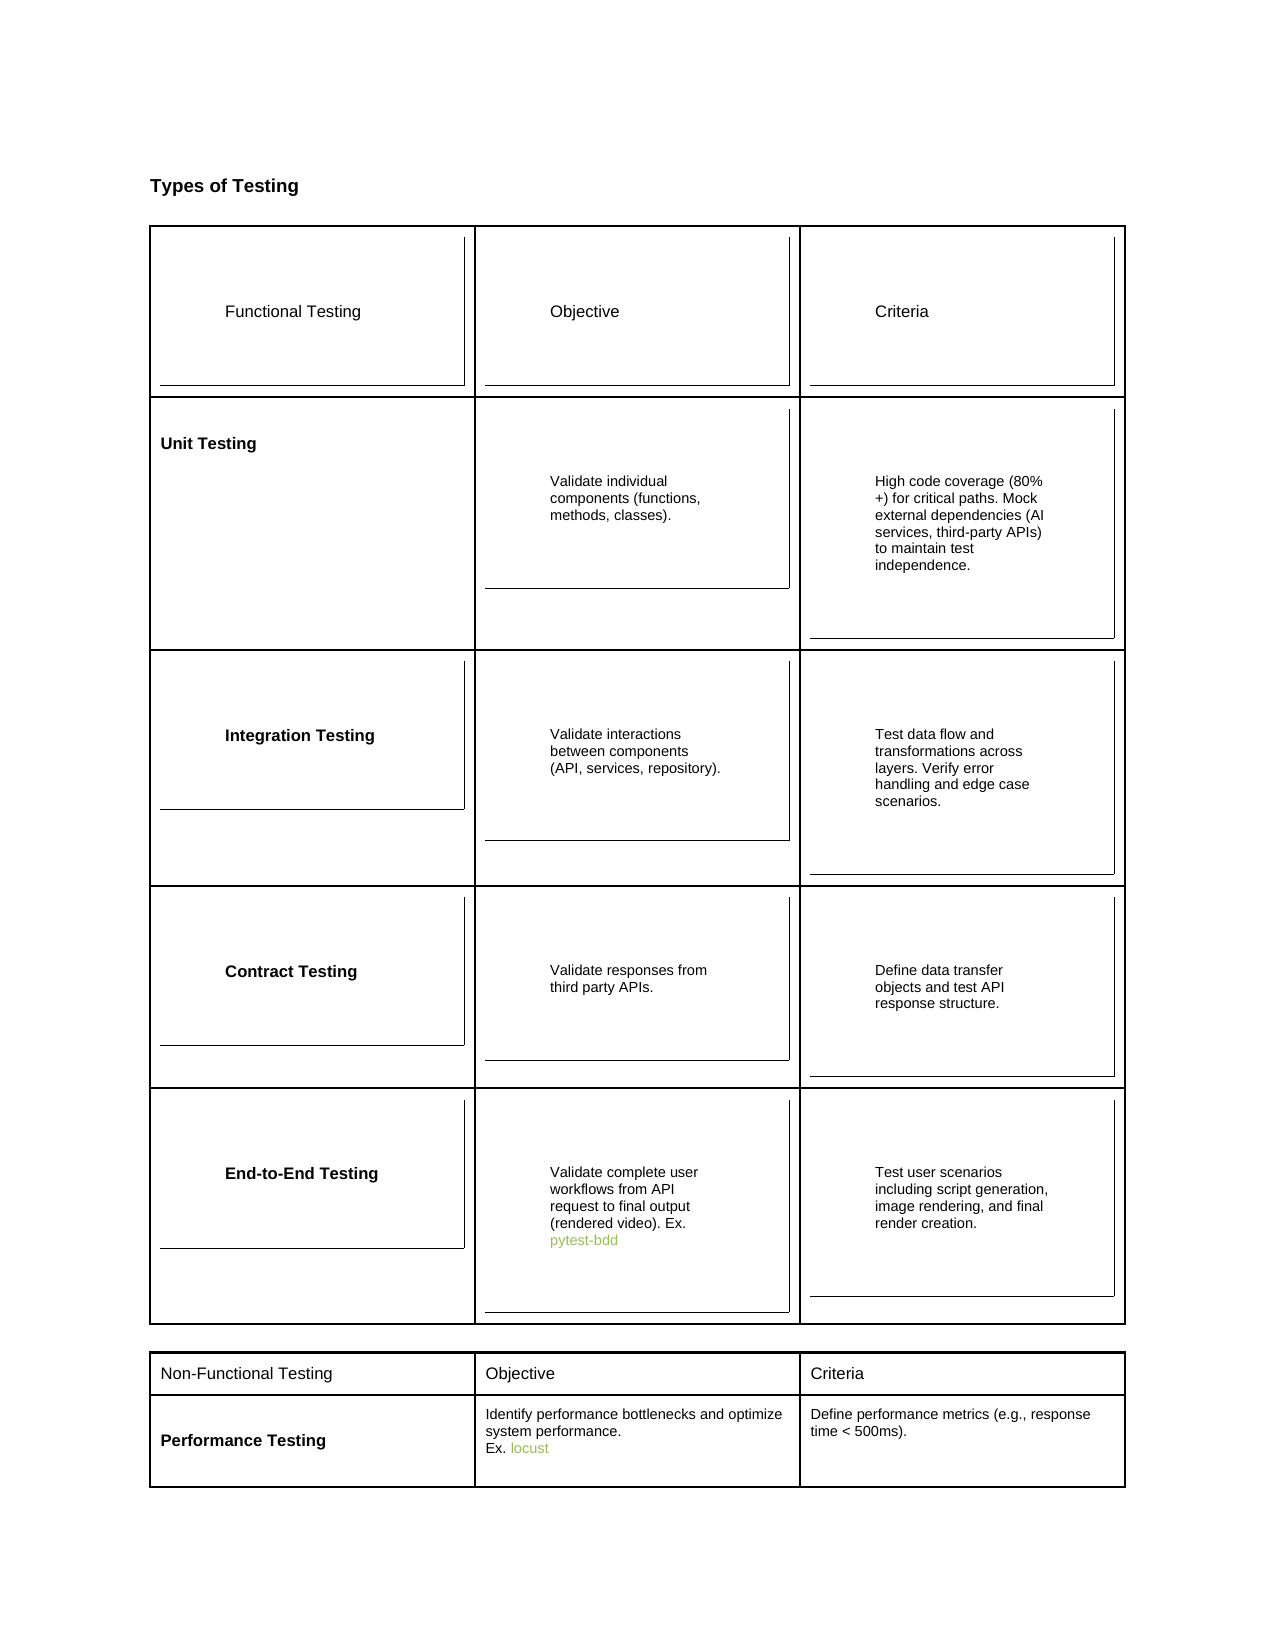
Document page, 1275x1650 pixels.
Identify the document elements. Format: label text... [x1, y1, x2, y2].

table_cell Identify performance bottlenecks and optimize system performance. Ex. locust [476, 1396, 799, 1486]
table_header Objective [476, 1354, 799, 1393]
table_header Functional Testing [151, 227, 474, 396]
table_cell Define data transfer objects and test API response structure. [801, 887, 1124, 1087]
table_cell Test data flow and transformations across layers. Verify error handling and edge case scenarios. [801, 651, 1124, 884]
table_header Criteria [801, 1354, 1124, 1393]
table_cell Validate complete user workflows from API request to final output (rendered video). Ex. pytest-bdd [476, 1089, 799, 1323]
subtitle Types of Testing [150, 175, 1125, 197]
table_cell Integration Testing [151, 651, 474, 884]
table_cell Validate individual components (functions, methods, classes). [476, 398, 799, 649]
table_cell Unit Testing [151, 398, 474, 649]
table_cell Validate responses from third party APIs. [476, 887, 799, 1087]
table_cell End-to-End Testing [151, 1089, 474, 1323]
table_header Non-Functional Testing [151, 1354, 474, 1393]
table_cell Define performance metrics (e.g., response time < 500ms). [801, 1396, 1124, 1486]
table_cell High code coverage (80%+) for critical paths. Mock external dependencies (AI services, third-party APIs) to maintain test independence. [801, 398, 1124, 649]
table_cell Test user scenarios including script generation, image rendering, and final render creation. [801, 1089, 1124, 1323]
table_cell Validate interactions between components (API, services, repository). [476, 651, 799, 884]
table_header Objective [476, 227, 799, 396]
table_cell Performance Testing [151, 1396, 474, 1486]
table_cell Contract Testing [151, 887, 474, 1087]
table_header Criteria [801, 227, 1124, 396]
